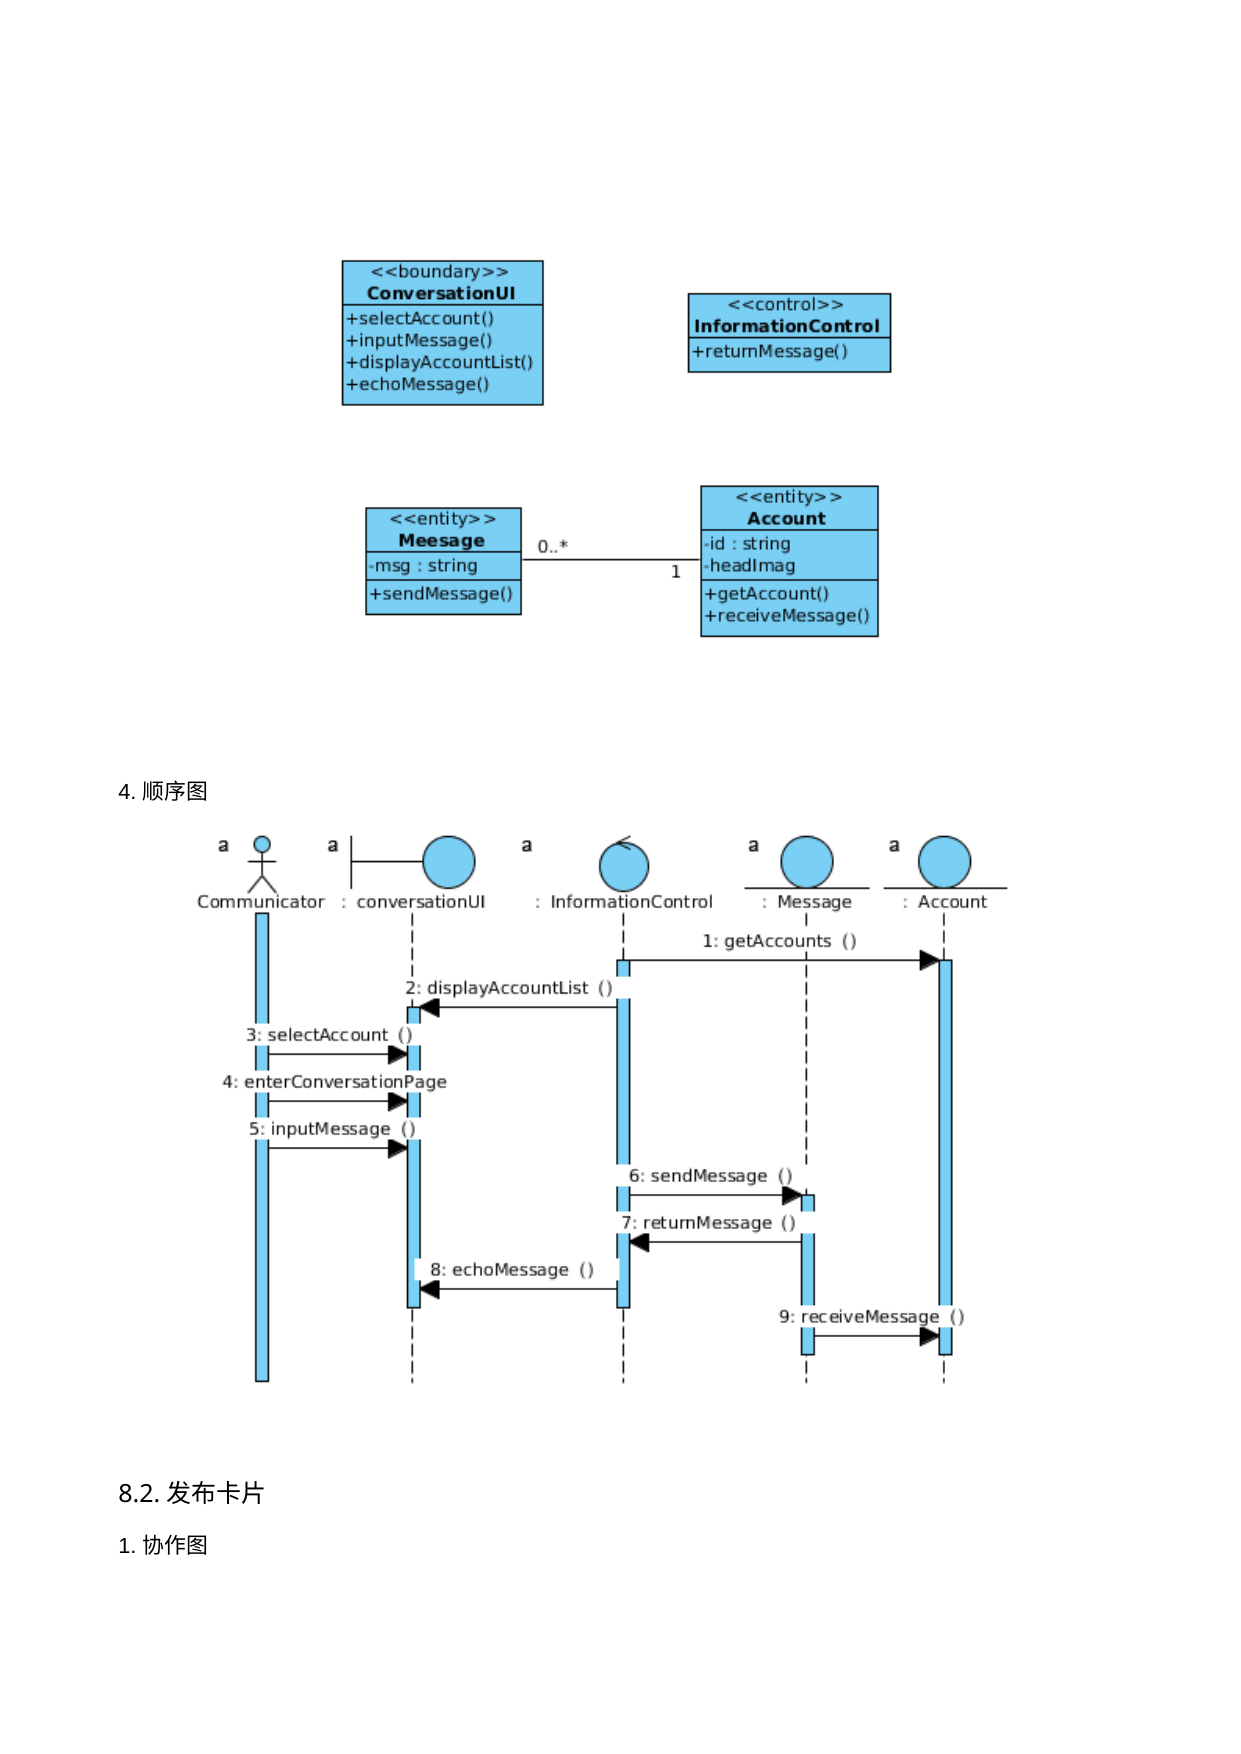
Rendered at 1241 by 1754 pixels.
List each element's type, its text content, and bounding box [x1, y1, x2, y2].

subtitle 发布卡片 [118, 1473, 1122, 1509]
subtitle 顺序图 [118, 774, 1122, 806]
picture [149, 811, 1092, 1409]
picture [221, 187, 1020, 714]
subtitle 协作图 [118, 1528, 1122, 1560]
